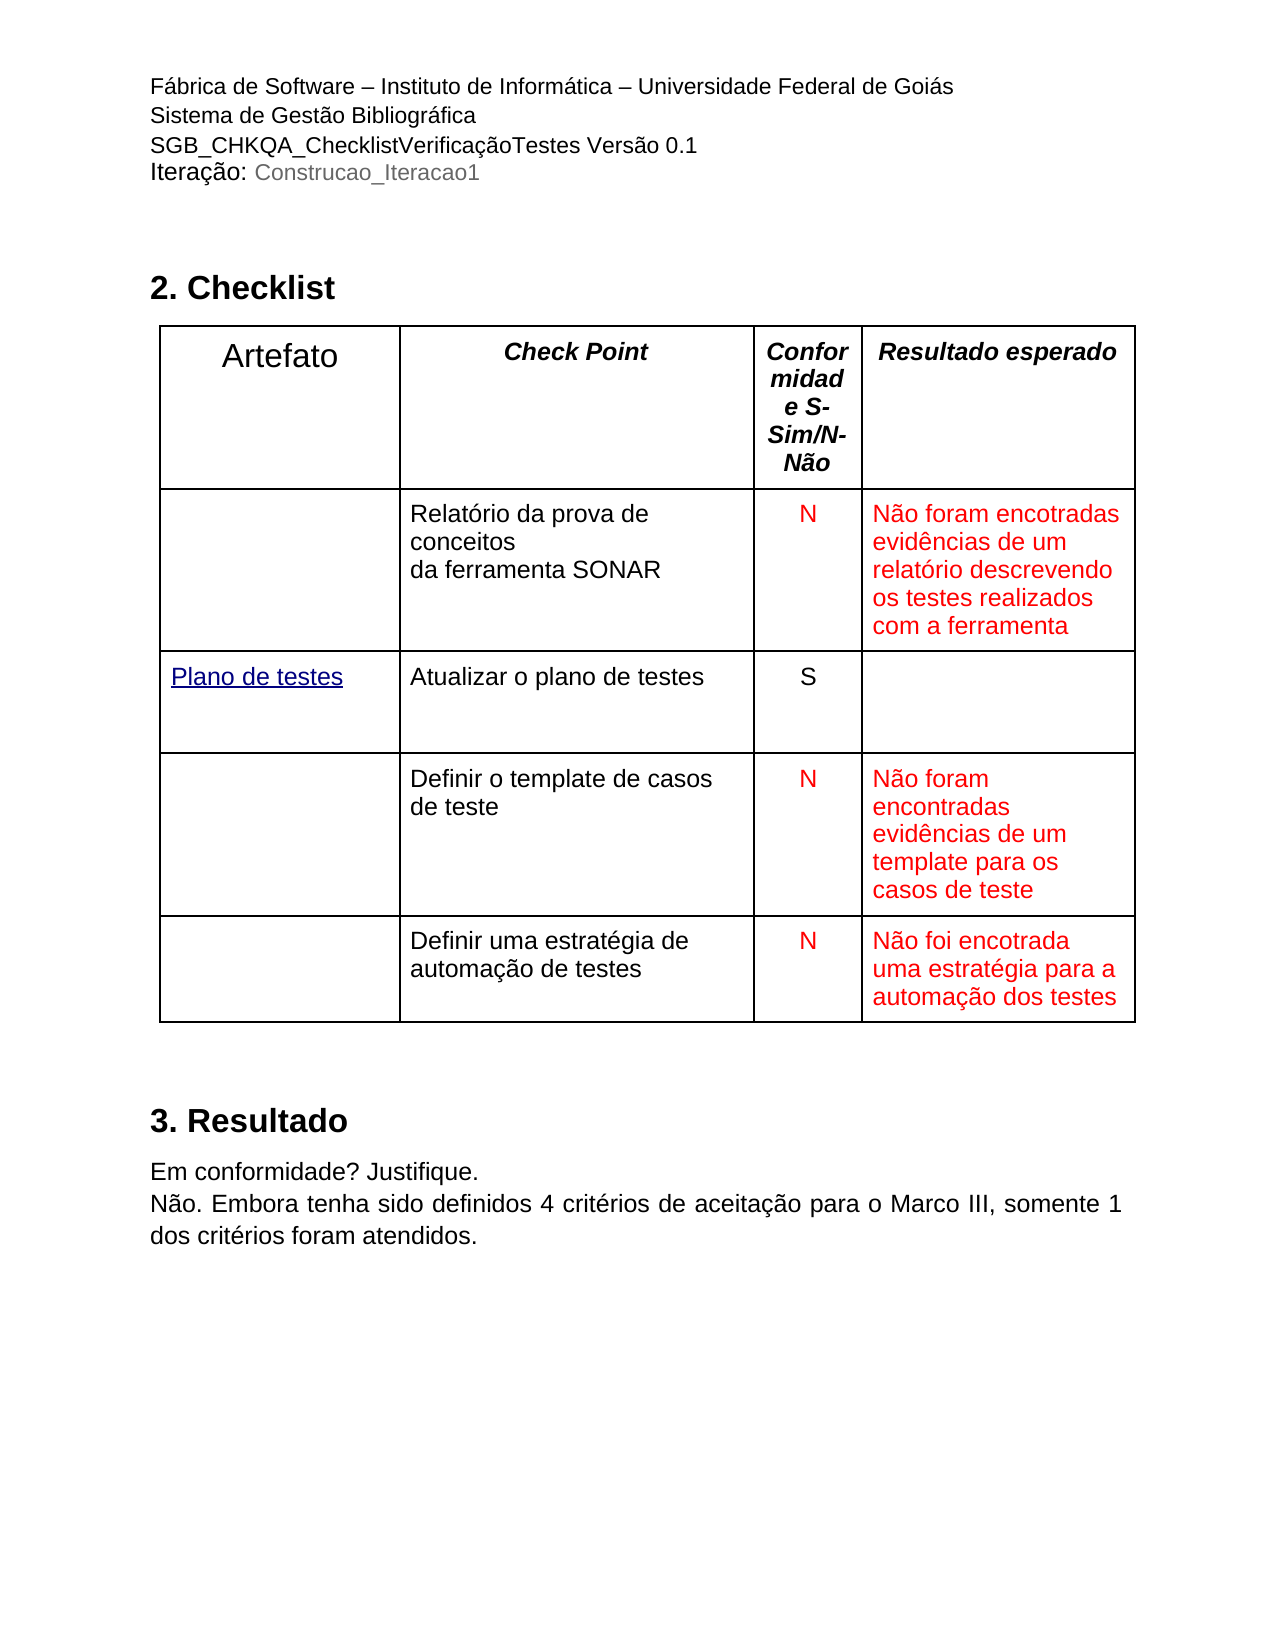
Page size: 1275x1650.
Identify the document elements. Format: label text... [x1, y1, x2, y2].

table_cell Não foram encotradas evidências de um relatório descrevendo os testes realizados com a ferramenta [863, 490, 1134, 650]
table_cell N [755, 754, 861, 914]
table_header Check Point [401, 327, 753, 487]
table_cell Plano de testes [161, 652, 399, 752]
table_cell [161, 754, 399, 914]
table_cell [161, 490, 399, 650]
table_header Resultado esperado [863, 327, 1134, 487]
text Não. Embora tenha sido definidos 4 critérios de aceitação para o Marco III, somente 1 dos critérios foram atendidos. [150, 1190, 1125, 1250]
table_cell Definir o template de casos de teste [401, 754, 753, 914]
table_header Artefato [161, 327, 399, 487]
table_cell Não foram encontradas evidências de um template para os casos de teste [863, 754, 1134, 914]
text Iteração: Construcao_Iteracao1 [150, 158, 1125, 186]
subtitle 2. Checklist [150, 269, 1125, 307]
table_cell S [755, 652, 861, 752]
subtitle 3. Resultado [150, 1103, 1125, 1140]
table_cell N [755, 917, 861, 1021]
table_cell Não foi encotrada uma estratégia para a automação dos testes [863, 917, 1134, 1021]
table_cell [863, 652, 1134, 752]
table_header Conformidade S-Sim/N-Não [755, 327, 861, 487]
text Em conformidade? Justifique. [150, 1158, 1125, 1186]
table_cell [161, 917, 399, 1021]
table_cell Atualizar o plano de testes [401, 652, 753, 752]
table_cell Definir uma estratégia de automação de testes [401, 917, 753, 1021]
table_cell Relatório da prova de conceitos da ferramenta SONAR [401, 490, 753, 650]
table_cell N [755, 490, 861, 650]
